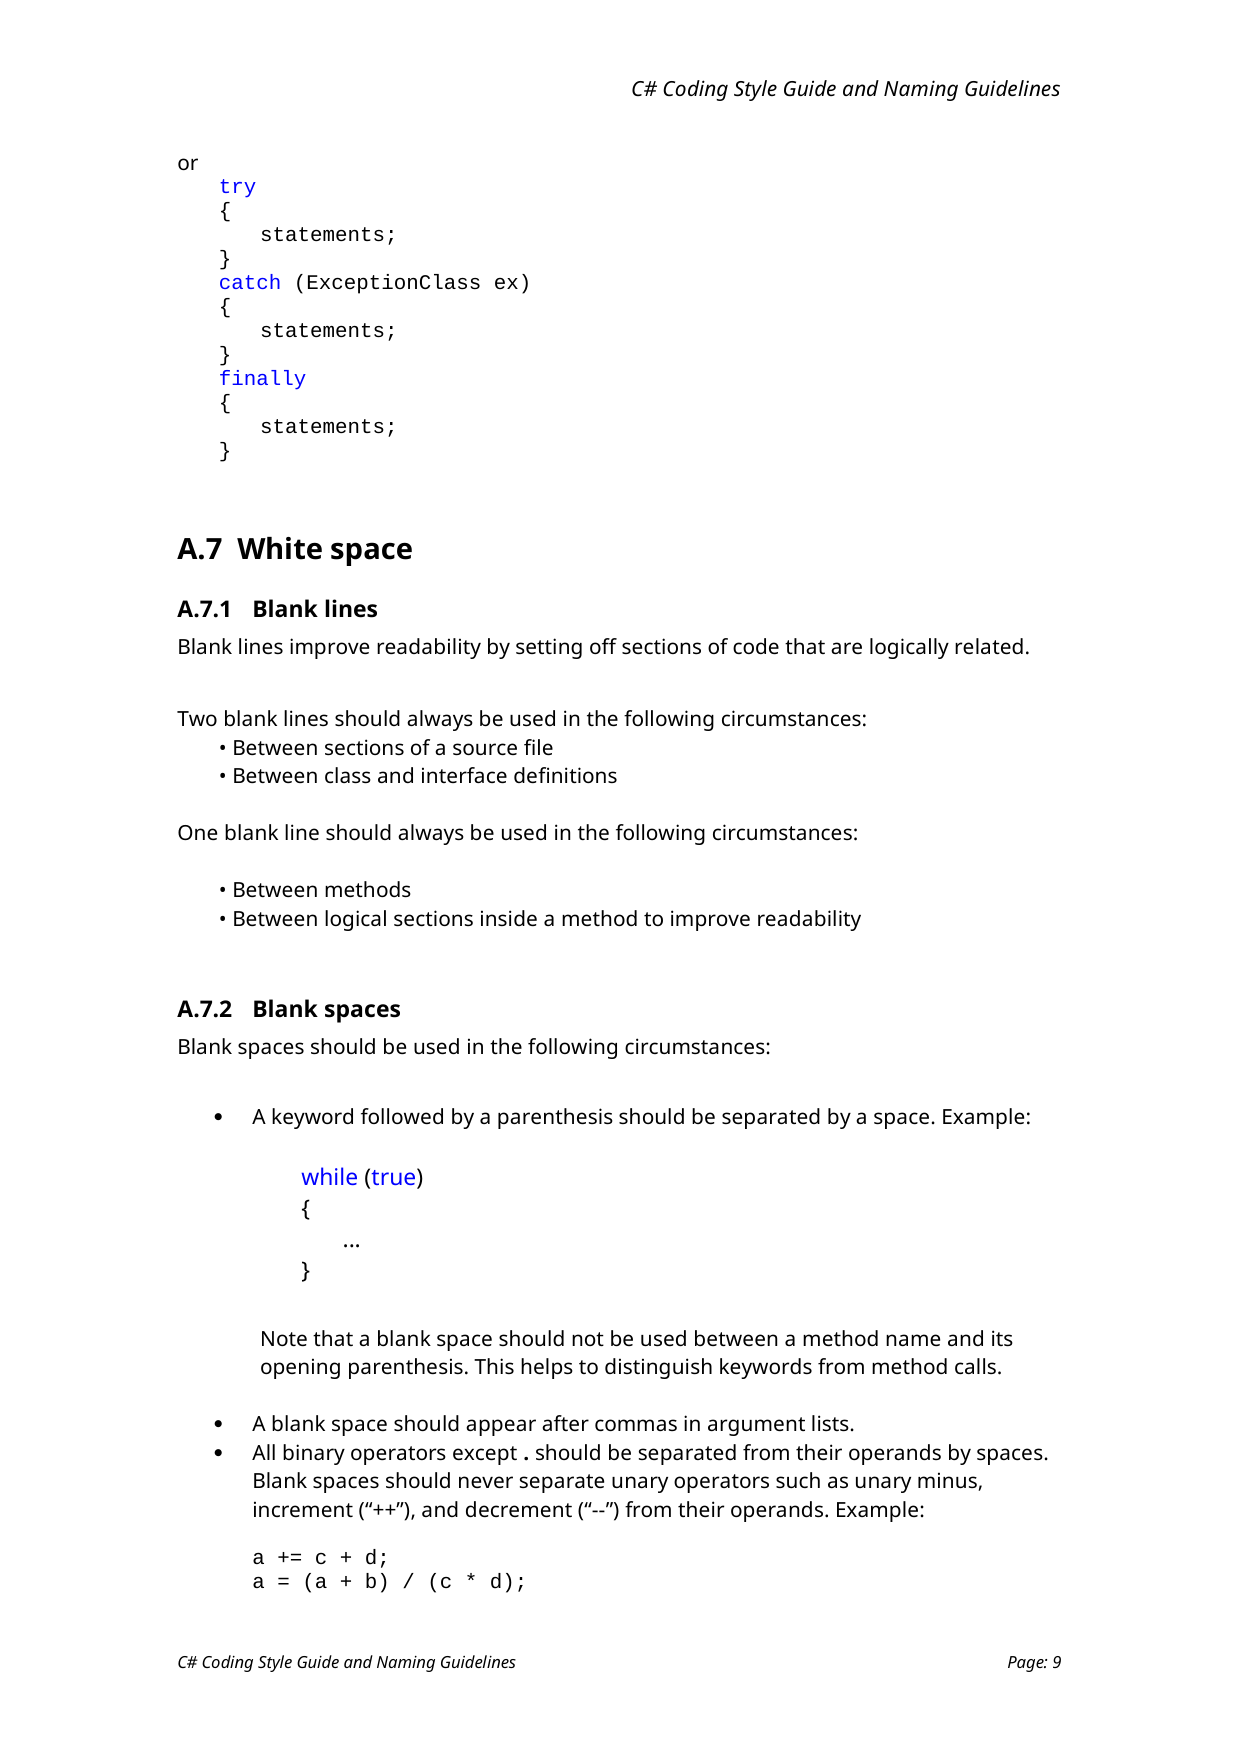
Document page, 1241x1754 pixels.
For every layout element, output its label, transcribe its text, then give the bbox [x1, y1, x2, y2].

text while (true) [260, 1161, 1063, 1192]
list White space [177, 528, 1063, 568]
text finally [177, 368, 1063, 392]
text • Between logical sections inside a method to improve readability [218, 904, 1063, 932]
text { [177, 200, 1063, 224]
list Blank lines [177, 593, 1063, 624]
text statements; [177, 320, 1063, 344]
text • Between class and interface definitions [218, 761, 1063, 790]
list A keyword followed by a parenthesis should be separated by a space. Example: [214, 1102, 1063, 1130]
text } [177, 344, 1063, 368]
text Blank lines improve readability by setting off sections of code that are logically related. [177, 632, 1063, 661]
text a += c + d; [252, 1547, 1063, 1571]
text { [260, 1192, 1063, 1223]
text • Between methods [218, 875, 1063, 904]
text One blank line should always be used in the following circumstances: [177, 818, 1063, 847]
text { [177, 392, 1063, 416]
text • Between sections of a source file [218, 733, 1063, 761]
text or [177, 148, 1063, 176]
list Blank spaces [177, 993, 1063, 1024]
text Two blank lines should always be used in the following circumstances: [177, 704, 1063, 733]
text catch (ExceptionClass ex) [177, 272, 1063, 296]
text ... [301, 1223, 1063, 1254]
text statements; [177, 416, 1063, 440]
list All binary operators except . should be separated from their operands by spaces. Blank spaces should never separate unary operators such as unary minus, increment (“++”), and decrement (“--”) from their operands. Example: [214, 1438, 1063, 1523]
text } [177, 248, 1063, 272]
text } [260, 1254, 1063, 1285]
text Note that a blank space should not be used between a method name and its opening parenthesis. This helps to distinguish keywords from method calls. [260, 1323, 1063, 1381]
text a = (a + b) / (c * d); [252, 1571, 1063, 1595]
text { [177, 296, 1063, 320]
text } [177, 440, 1063, 464]
text try [177, 176, 1063, 200]
text Blank spaces should be used in the following circumstances: [177, 1032, 1063, 1061]
text statements; [177, 224, 1063, 248]
list A blank space should appear after commas in argument lists. [214, 1409, 1063, 1438]
